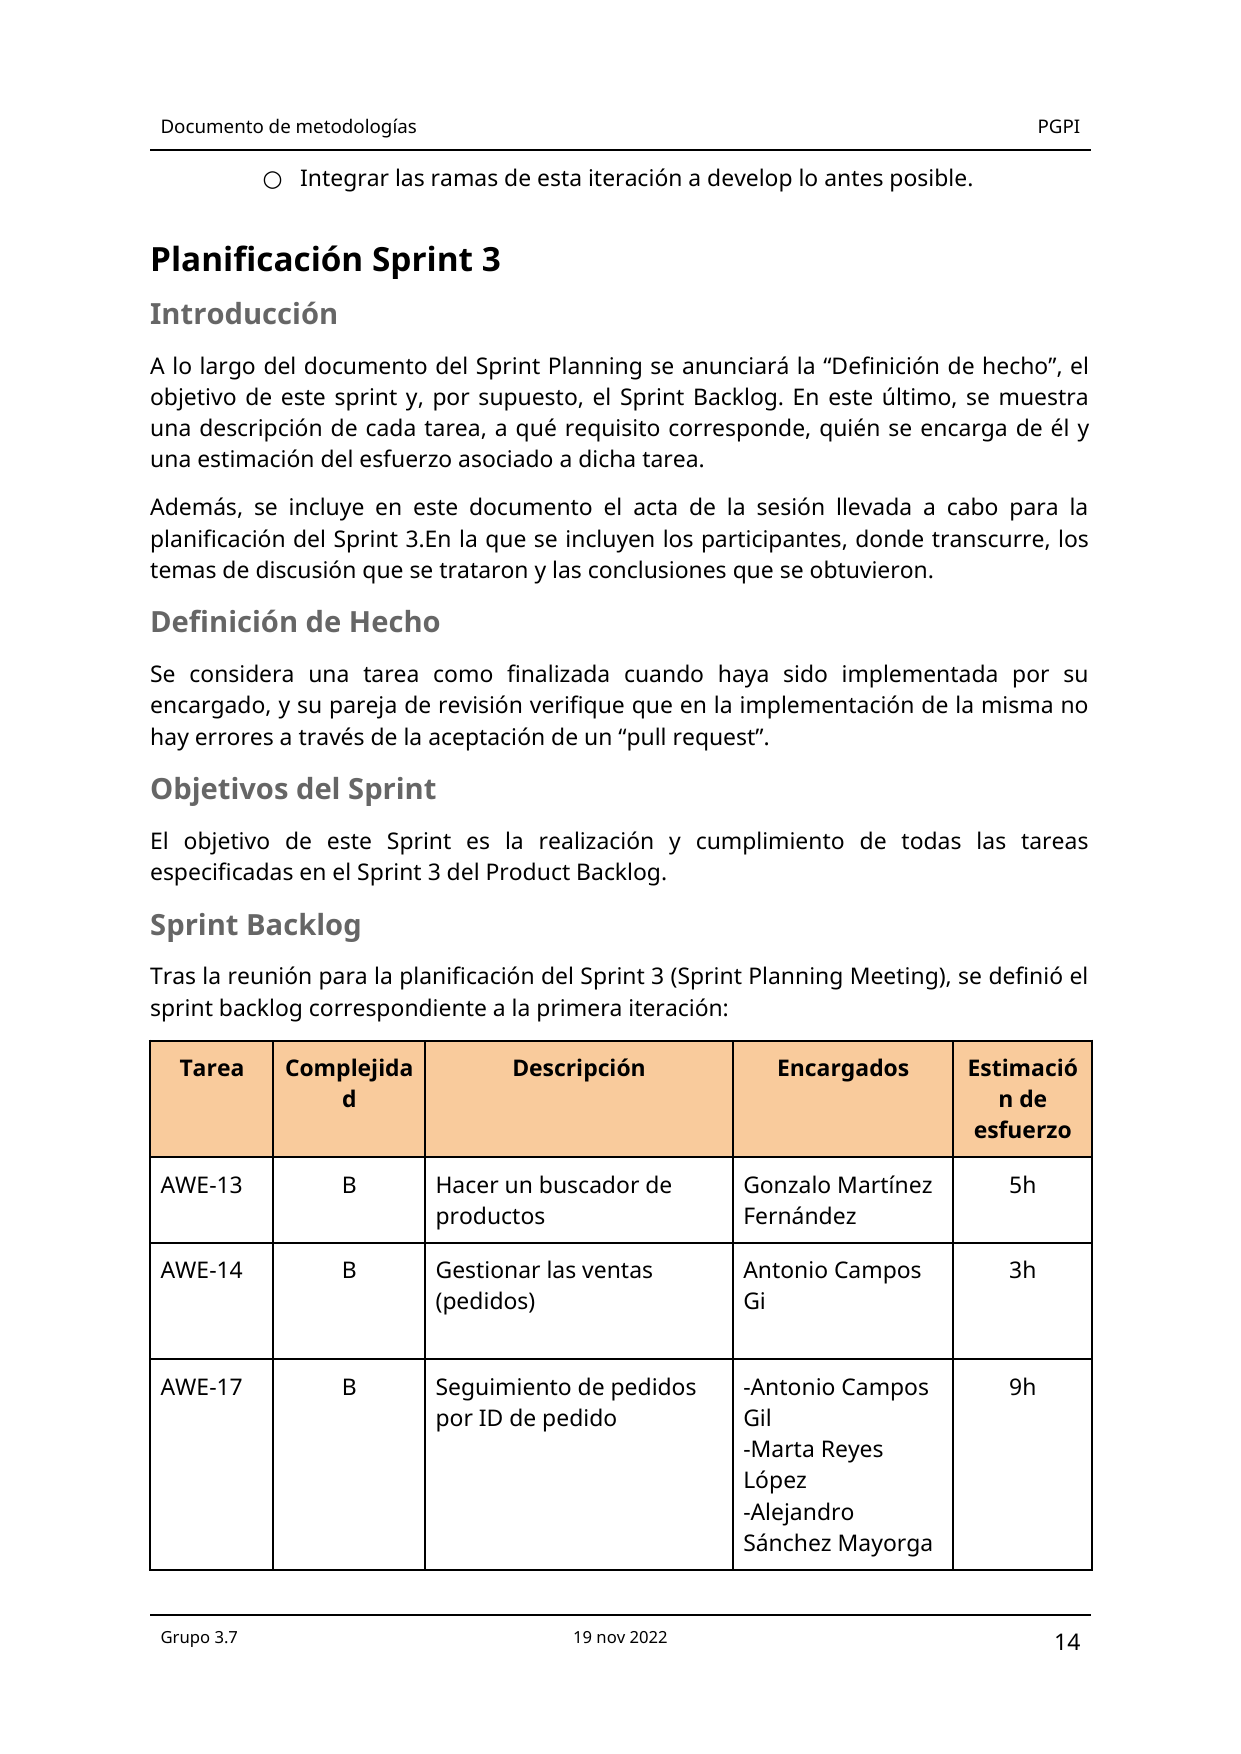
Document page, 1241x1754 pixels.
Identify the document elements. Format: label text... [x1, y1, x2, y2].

text Tras la reunión para la planificación del Sprint 3 (Sprint Planning Meeting), se definió el sprint backlog correspondiente a la primera iteración: [150, 960, 1090, 1023]
subtitle Objetivos del Sprint [150, 768, 1090, 808]
table_cell Gonzalo Martínez Fernández [734, 1158, 952, 1242]
table_cell Hacer un buscador de productos [426, 1158, 732, 1242]
table_cell B [274, 1158, 424, 1242]
text A lo largo del documento del Sprint Planning se anunciará la “Definición de hecho”, el objetivo de este sprint y, por supuesto, el Sprint Backlog. En este último, se muestra una descripción de cada tarea, a qué requisito corresponde, quién se encarga de él y una estimación del esfuerzo asociado a dicha tarea. [150, 349, 1090, 474]
table_cell 9h [954, 1360, 1091, 1569]
table_cell Antonio Campos Gi [734, 1244, 952, 1358]
table_header Estimación de esfuerzo [954, 1042, 1091, 1156]
table_cell AWE-13 [151, 1158, 272, 1242]
text El objetivo de este Sprint es la realización y cumplimiento de todas las tareas especificadas en el Sprint 3 del Product Backlog. [150, 825, 1090, 887]
table_header Encargados [734, 1042, 952, 1156]
table_cell Gestionar las ventas (pedidos) [426, 1244, 732, 1358]
subtitle Introducción [150, 293, 1090, 333]
table_header Tarea [151, 1042, 272, 1156]
table_header Descripción [426, 1042, 732, 1156]
table_cell 3h [954, 1244, 1091, 1358]
table_cell -Antonio Campos Gil -Marta Reyes López -Alejandro Sánchez Mayorga [734, 1360, 952, 1569]
table_cell 5h [954, 1158, 1091, 1242]
table_header Complejidad [274, 1042, 424, 1156]
table_cell AWE-14 [151, 1244, 272, 1358]
text Además, se incluye en este documento el acta de la sesión llevada a cabo para la planificación del Sprint 3.En la que se incluyen los participantes, donde transcurre, los temas de discusión que se trataron y las conclusiones que se obtuvieron. [150, 491, 1090, 585]
table_cell B [274, 1244, 424, 1358]
subtitle Definición de Hecho [150, 602, 1090, 641]
subtitle Planificación Sprint 3 [150, 235, 1090, 281]
table_cell Seguimiento de pedidos por ID de pedido [426, 1360, 732, 1569]
subtitle Sprint Backlog [150, 904, 1090, 944]
list Integrar las ramas de esta iteración a develop lo antes posible. [262, 162, 1090, 194]
table_cell B [274, 1360, 424, 1569]
table_cell AWE-17 [151, 1360, 272, 1569]
text Se considera una tarea como finalizada cuando haya sido implementada por su encargado, y su pareja de revisión verifique que en la implementación de la misma no hay errores a través de la aceptación de un “pull request”. [150, 658, 1090, 752]
